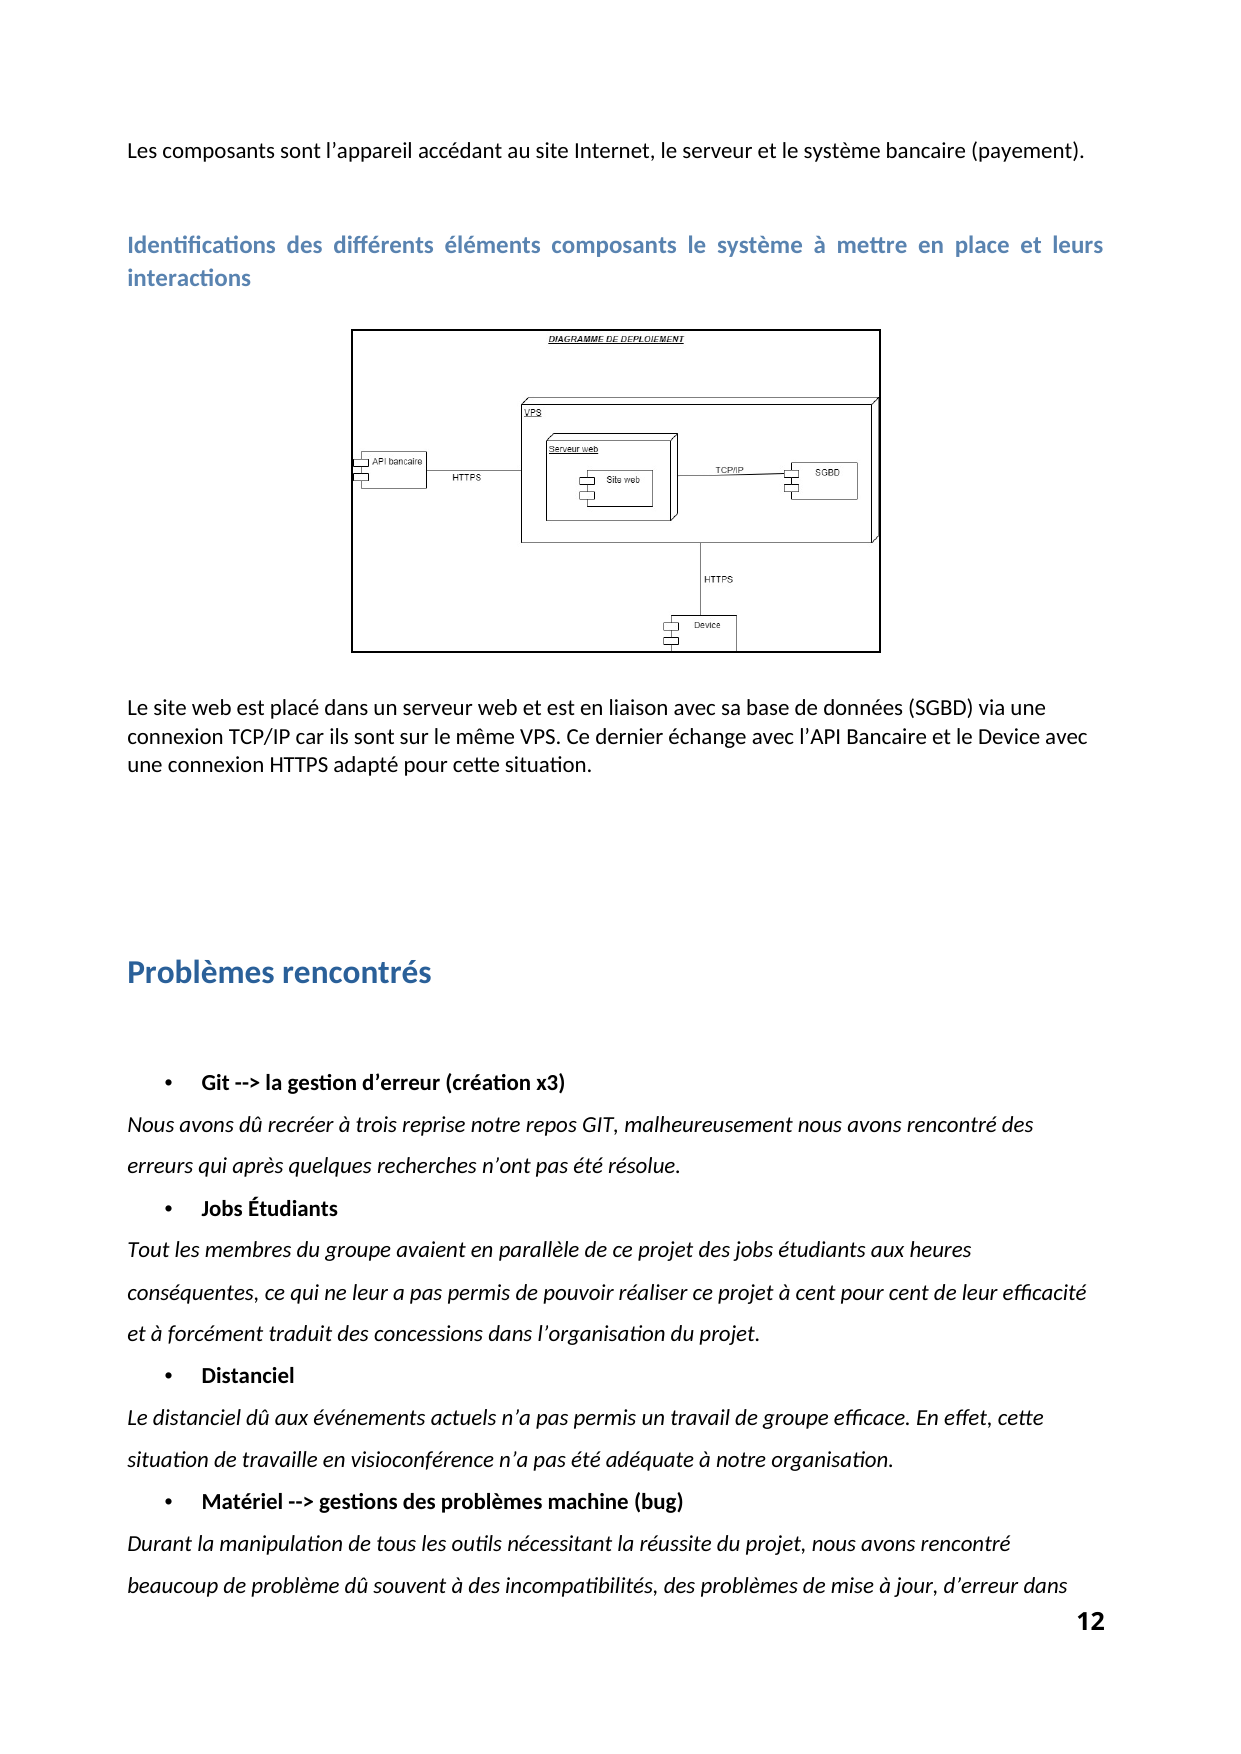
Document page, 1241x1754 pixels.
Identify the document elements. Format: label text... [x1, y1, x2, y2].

text Nous avons dû recréer à trois reprise notre repos GIT, malheureusement nous avons rencontré des erreurs qui après quelques recherches n’ont pas été résolue. [127, 1110, 1105, 1180]
subtitle Identifications des différents éléments composants le système à mettre en place et leurs interactions [127, 229, 1105, 292]
subtitle Problèmes rencontrés [127, 951, 1105, 991]
text Durant la manipulation de tous les outils nécessitant la réussite du projet, nous avons rencontré beaucoup de problème dû souvent à des incompatibilités, des problèmes de mise à jour, d’erreur dans [127, 1529, 1105, 1599]
list Matériel --> gestions des problèmes machine (bug) [164, 1487, 1105, 1516]
text Tout les membres du groupe avaient en parallèle de ce projet des jobs étudiants aux heures conséquentes, ce qui ne leur a pas permis de pouvoir réaliser ce projet à cent pour cent de leur efficacité et à forcément traduit des concessions dans l’organisation du projet. [127, 1236, 1105, 1348]
list Git --> la gestion d’erreur (création x3) [164, 1068, 1105, 1096]
list Distanciel [164, 1362, 1105, 1389]
text Les composants sont l’appareil accédant au site Internet, le serveur et le système bancaire (payement). [127, 136, 1105, 164]
list Jobs Étudiants [164, 1194, 1105, 1222]
text Le distanciel dû aux événements actuels n’a pas permis un travail de groupe efficace. En effet, cette situation de travaille en visioconférence n’a pas été adéquate à notre organisation. [127, 1403, 1105, 1473]
text Le site web est placé dans un serveur web et est en liaison avec sa base de données (SGBD) via une connexion TCP/IP car ils sont sur le même VPS. Ce dernier échange avec l’API Bancaire et le Device avec une connexion HTTPS adapté pour cette situation. [89, 691, 1105, 778]
